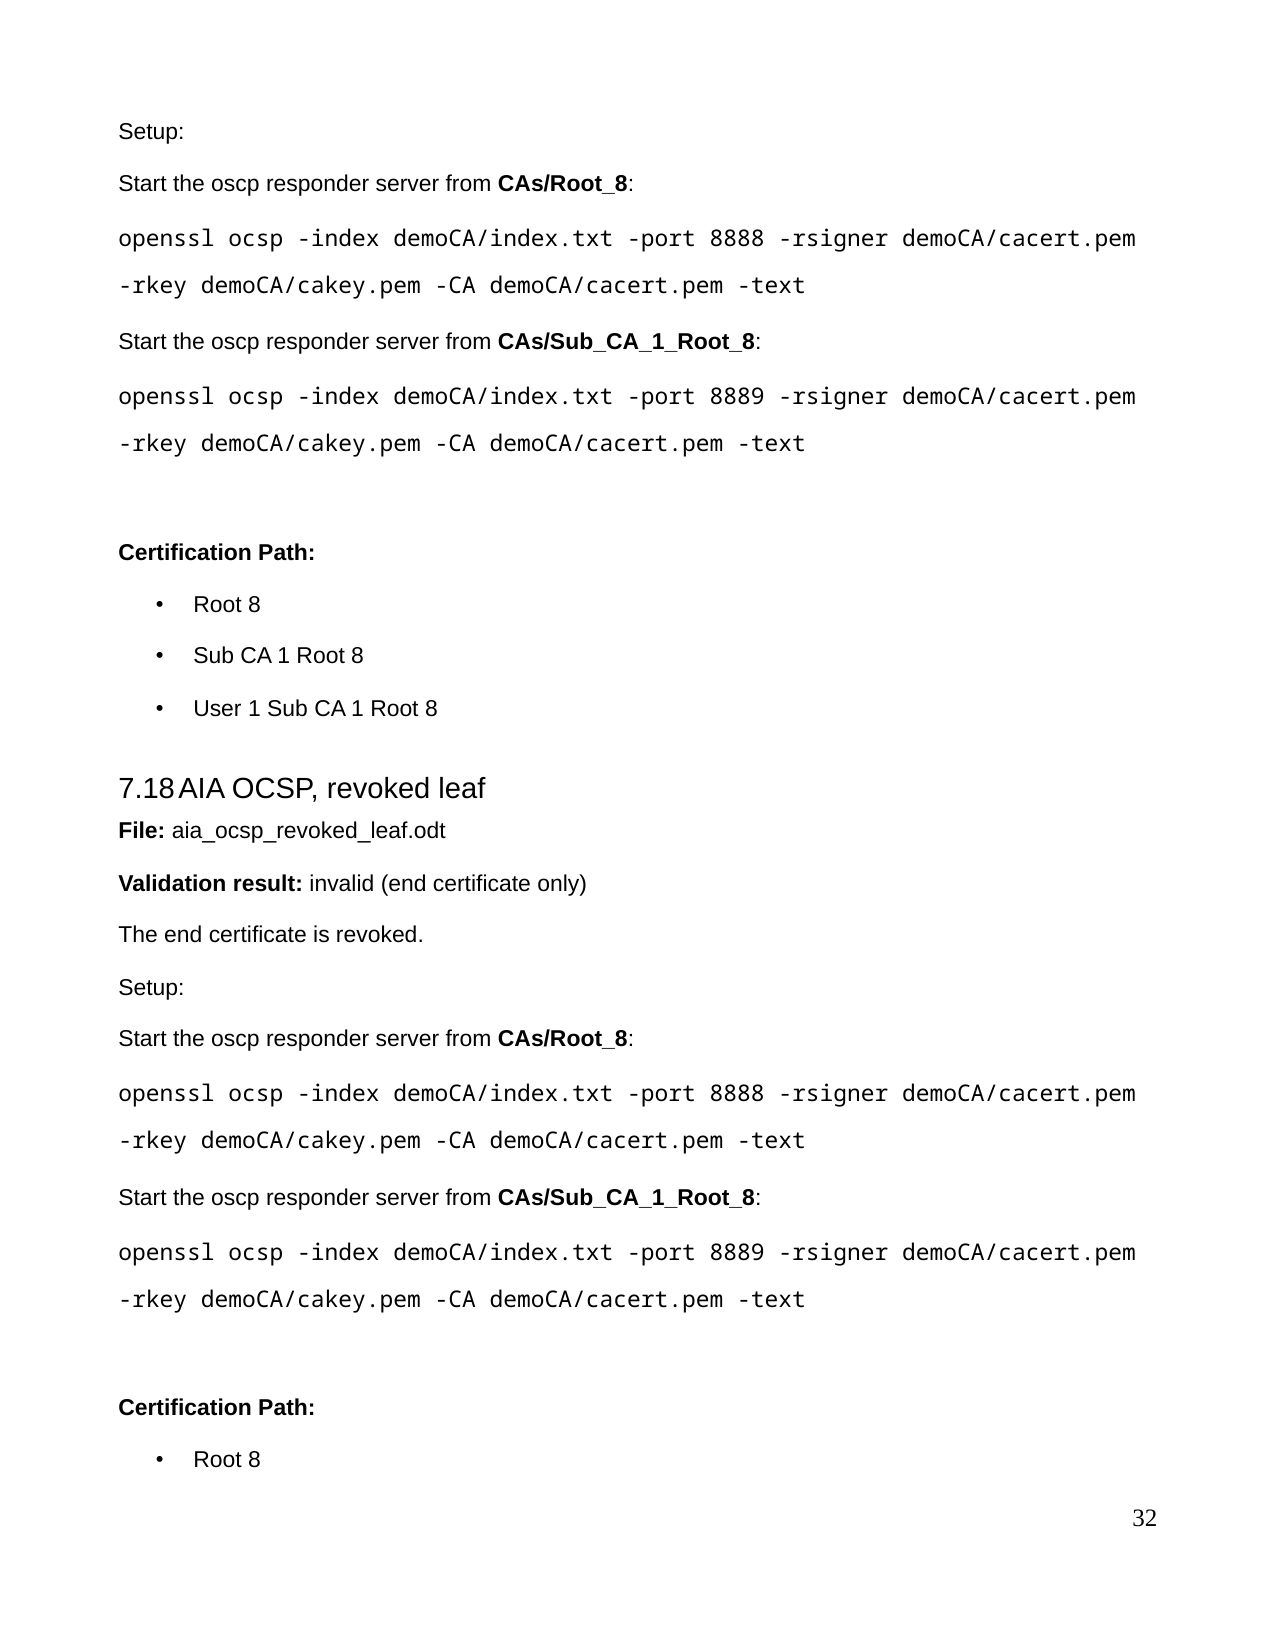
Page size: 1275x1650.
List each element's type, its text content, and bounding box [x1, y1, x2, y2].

text Setup: [118, 973, 1157, 1000]
list Root 8 [156, 591, 1157, 617]
list Root 8 [156, 1446, 1157, 1472]
text openssl ocsp -index demoCA/index.txt -port 8889 -rsigner demoCA/cacert.pem -rkey demoCA/cakey.pem -CA demoCA/cacert.pem -text [118, 1236, 1157, 1314]
text Start the oscp responder server from CAs/Root_8: [118, 1025, 1157, 1052]
text openssl ocsp -index demoCA/index.txt -port 8888 -rsigner demoCA/cacert.pem -rkey demoCA/cakey.pem -CA demoCA/cacert.pem -text [118, 1077, 1157, 1156]
text openssl ocsp -index demoCA/index.txt -port 8889 -rsigner demoCA/cacert.pem -rkey demoCA/cakey.pem -CA demoCA/cacert.pem -text [118, 380, 1157, 458]
text openssl ocsp -index demoCA/index.txt -port 8888 -rsigner demoCA/cacert.pem -rkey demoCA/cakey.pem -CA demoCA/cacert.pem -text [118, 222, 1157, 300]
subtitle AIA OCSP, revoked leaf [118, 771, 1157, 805]
list Sub CA 1 Root 8 [156, 642, 1157, 669]
text Validation result: invalid (end certificate only) [118, 869, 1157, 896]
text Start the oscp responder server from CAs/Sub_CA_1_Root_8: [118, 328, 1157, 355]
text Certification Path: [118, 1394, 1157, 1420]
text Start the oscp responder server from CAs/Sub_CA_1_Root_8: [118, 1184, 1157, 1210]
text Certification Path: [118, 538, 1157, 565]
text Start the oscp responder server from CAs/Root_8: [118, 170, 1157, 196]
text File: aia_ocsp_revoked_leaf.odt [118, 817, 1157, 844]
list User 1 Sub CA 1 Root 8 [156, 694, 1157, 721]
text The end certificate is revoked. [118, 921, 1157, 948]
text Setup: [118, 118, 1157, 144]
